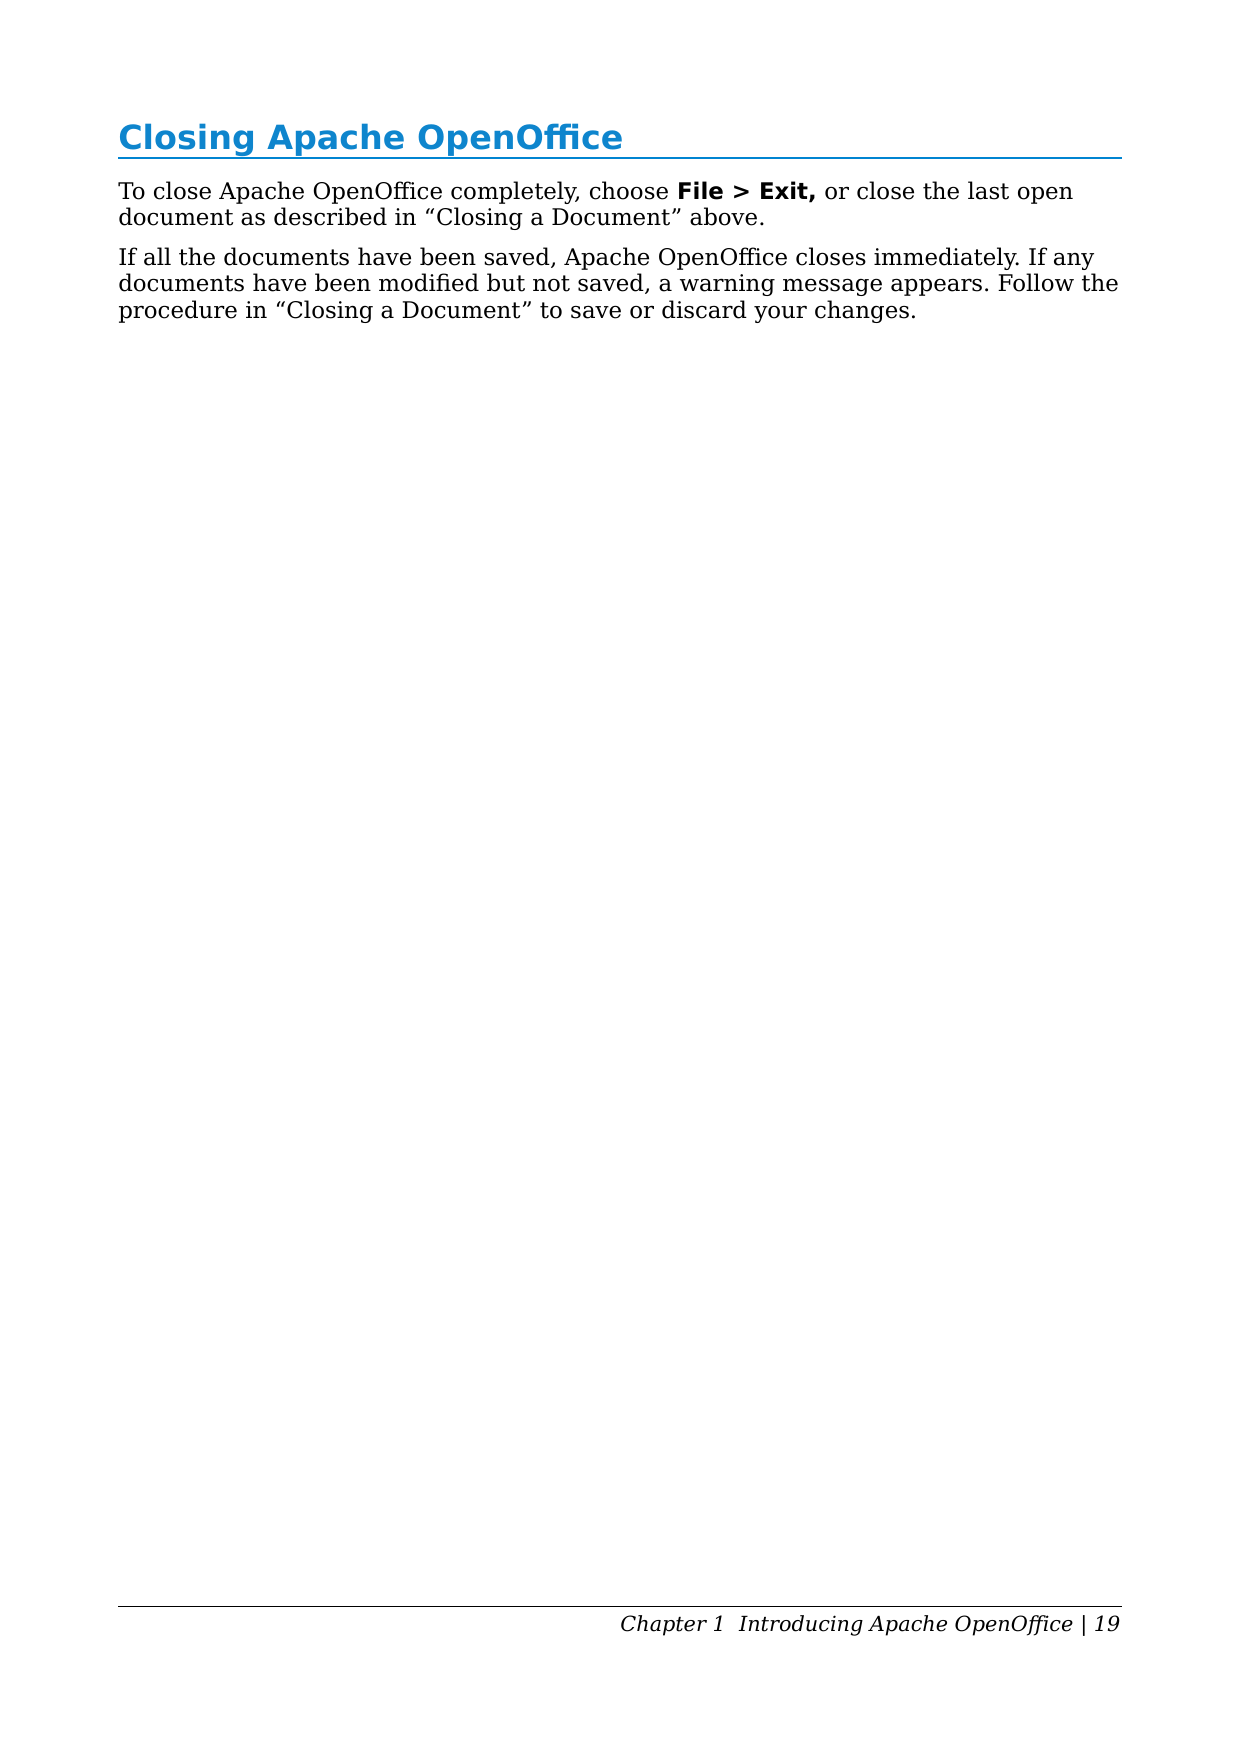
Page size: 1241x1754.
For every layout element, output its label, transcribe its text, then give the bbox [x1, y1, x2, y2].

text To close Apache OpenOffice completely, choose File > Exit, or close the last open document as described in “Closing a Document” above. [118, 178, 1122, 231]
text If all the documents have been saved, Apache OpenOffice closes immediately. If any documents have been modified but not saved, a warning message appears. Follow the procedure in “Closing a Document” to save or discard your changes. [118, 244, 1122, 324]
subtitle Closing Apache OpenOffice [118, 118, 1122, 157]
